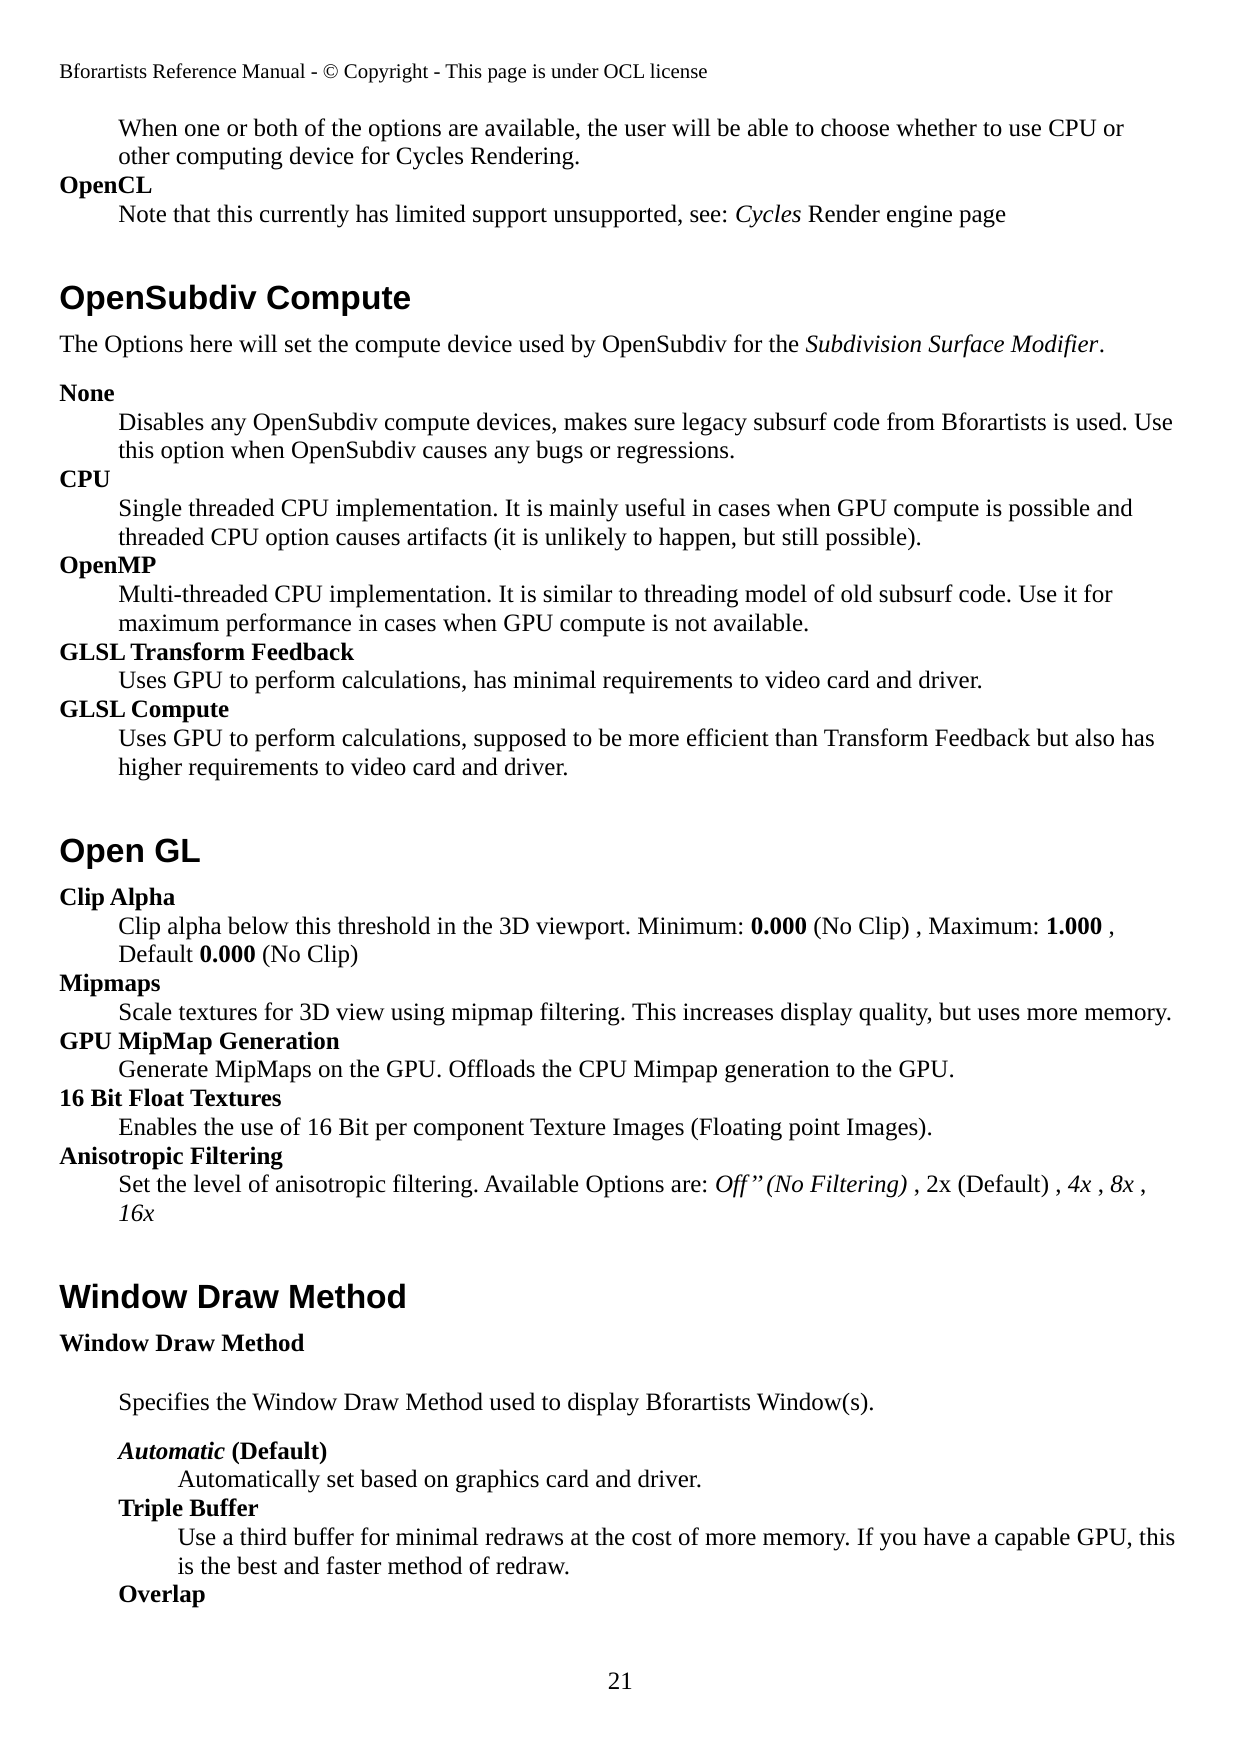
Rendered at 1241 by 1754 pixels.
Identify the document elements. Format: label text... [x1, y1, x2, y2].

subtitle OpenCL [59, 170, 1181, 199]
list Disables any OpenSubdiv compute devices, makes sure legacy subsurf code from Bforartists is used. Use this option when OpenSubdiv causes any bugs or regressions. [118, 407, 1181, 464]
list Clip alpha below this threshold in the 3D viewport. Minimum: 0.000 (No Clip) , Maximum: 1.000 , Default 0.000 (No Clip) [118, 911, 1181, 968]
text The Options here will set the compute device used by OpenSubdiv for the Subdivision Surface Modifier. [59, 329, 1181, 358]
subtitle Anisotropic Filtering [59, 1141, 1181, 1169]
list Enables the use of 16 Bit per component Texture Images (Floating point Images). [118, 1112, 1181, 1141]
subtitle Automatic (Default) [118, 1436, 1181, 1464]
subtitle Triple Buffer [118, 1493, 1181, 1522]
subtitle OpenMP [59, 551, 1181, 579]
subtitle 16 Bit Float Textures [59, 1083, 1181, 1112]
subtitle GLSL Transform Feedback [59, 637, 1181, 666]
subtitle Overlap [118, 1579, 1181, 1608]
list Uses GPU to perform calculations, supposed to be more efficient than Transform Feedback but also has higher requirements to video card and driver. [118, 723, 1181, 781]
subtitle Clip Alpha [59, 882, 1181, 911]
list Use a third buffer for minimal redraws at the cost of more memory. If you have a capable GPU, this is the best and faster method of redraw. [177, 1522, 1181, 1579]
list Uses GPU to perform calculations, has minimal requirements to video card and driver. [118, 666, 1181, 694]
list Multi-threaded CPU implementation. It is similar to threading model of old subsurf code. Use it for maximum performance in cases when GPU compute is not available. [118, 579, 1181, 637]
subtitle GLSL Compute [59, 694, 1181, 723]
list Single threaded CPU implementation. It is mainly useful in cases when GPU compute is possible and threaded CPU option causes artifacts (it is unlikely to happen, but still possible). [118, 493, 1181, 551]
subtitle GPU MipMap Generation [59, 1026, 1181, 1054]
subtitle None [59, 378, 1181, 407]
text Specifies the Window Draw Method used to display Bforartists Window(s). [118, 1387, 1181, 1416]
subtitle Open GL [59, 831, 1181, 869]
subtitle Mipmaps [59, 968, 1181, 997]
list When one or both of the options are available, the user will be able to choose whether to use CPU or other computing device for Cycles Rendering. [118, 113, 1181, 170]
subtitle Window Draw Method [59, 1277, 1181, 1316]
subtitle CPU [59, 464, 1181, 493]
list Note that this currently has limited support unsupported, see: Cycles Render engine page [118, 199, 1181, 228]
subtitle Window Draw Method [59, 1328, 1181, 1357]
list Set the level of anisotropic filtering. Available Options are: Off’’ (No Filtering) , 2x (Default) , 4x , 8x , 16x [118, 1169, 1181, 1227]
list Automatically set based on graphics card and driver. [177, 1464, 1181, 1493]
list Generate MipMaps on the GPU. Offloads the CPU Mimpap generation to the GPU. [118, 1054, 1181, 1083]
subtitle OpenSubdiv Compute [59, 278, 1181, 317]
list Scale textures for 3D view using mipmap filtering. This increases display quality, but uses more memory. [118, 997, 1181, 1026]
